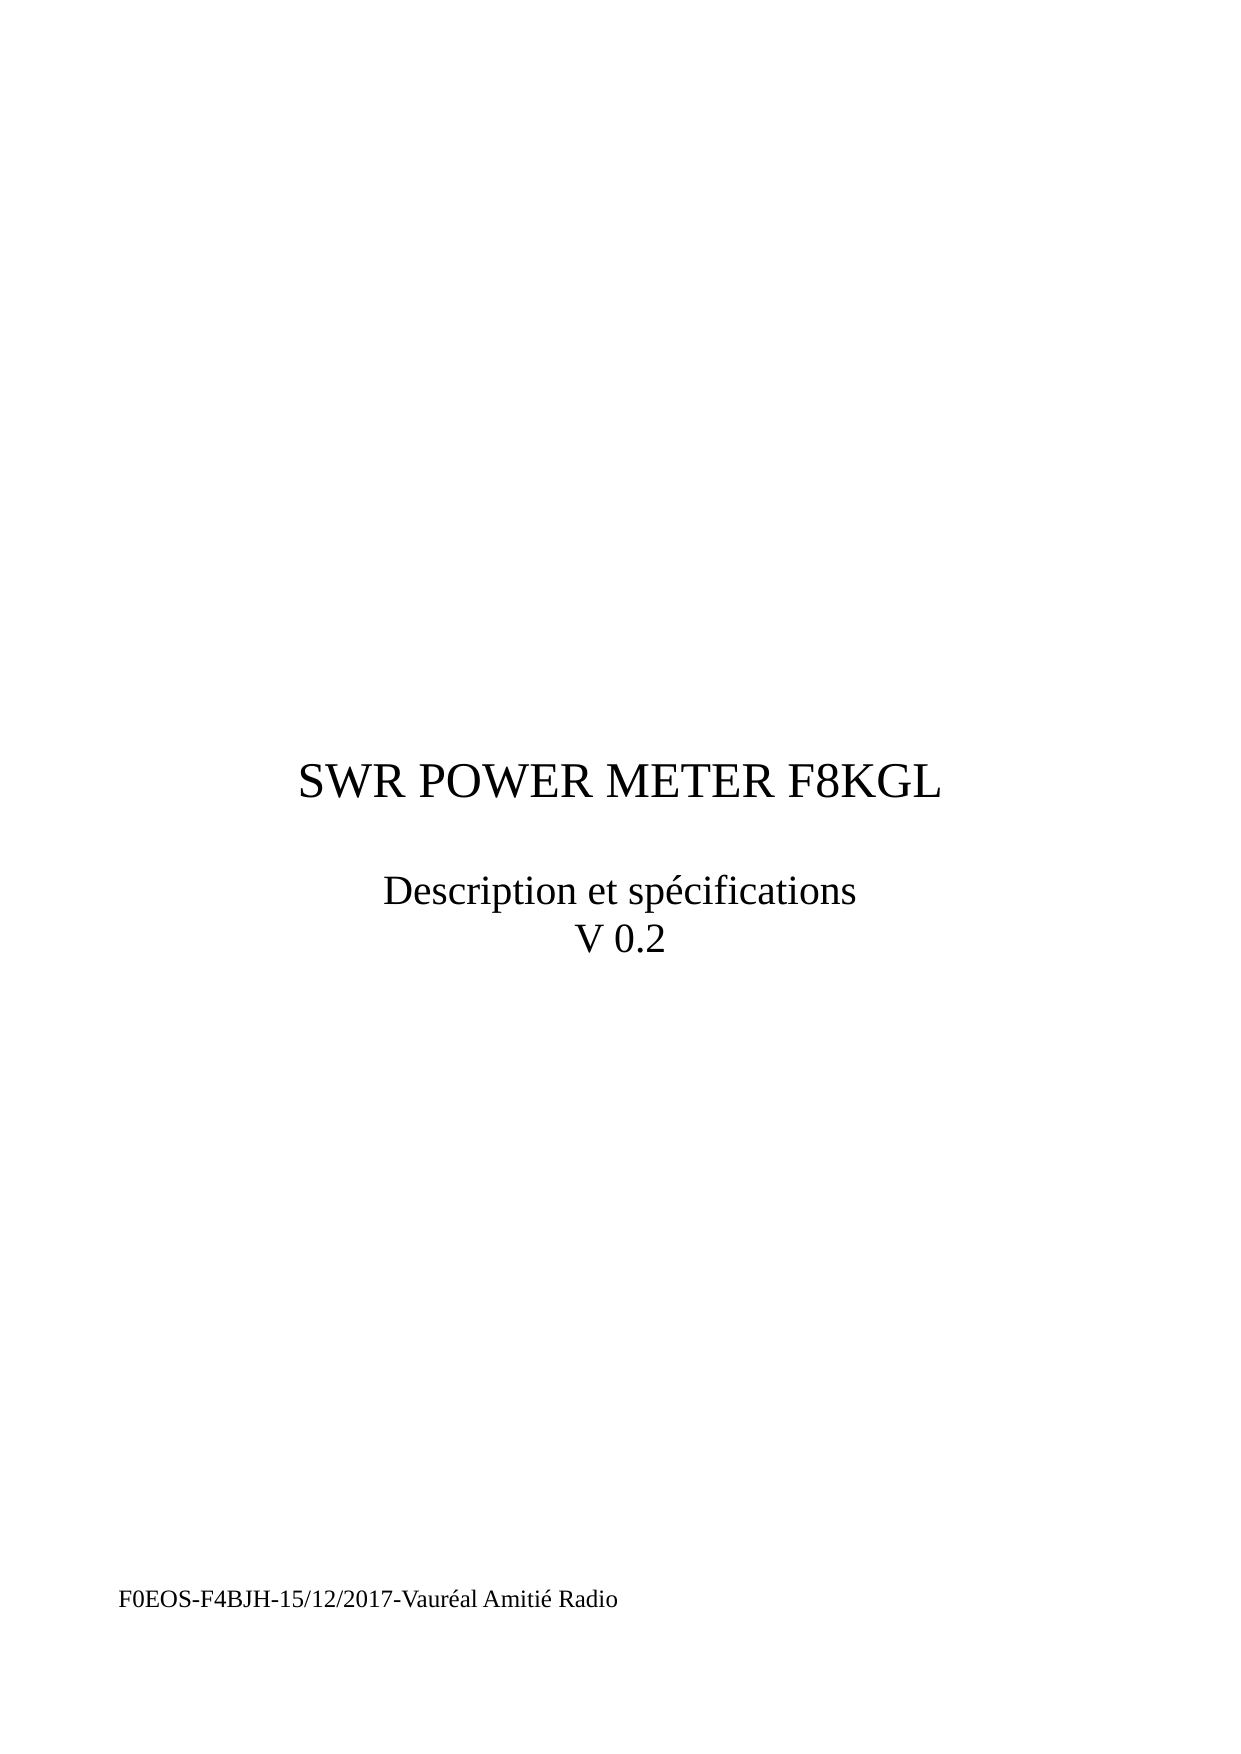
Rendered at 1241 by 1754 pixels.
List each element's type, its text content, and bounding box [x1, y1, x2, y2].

text SWR POWER METER F8KGL [118, 751, 1122, 808]
text Description et spécifications [118, 866, 1122, 913]
text V 0.2 [118, 913, 1122, 961]
text F0EOS-F4BJH-15/12/2017-Vauréal Amitié Radio [118, 1584, 1122, 1613]
